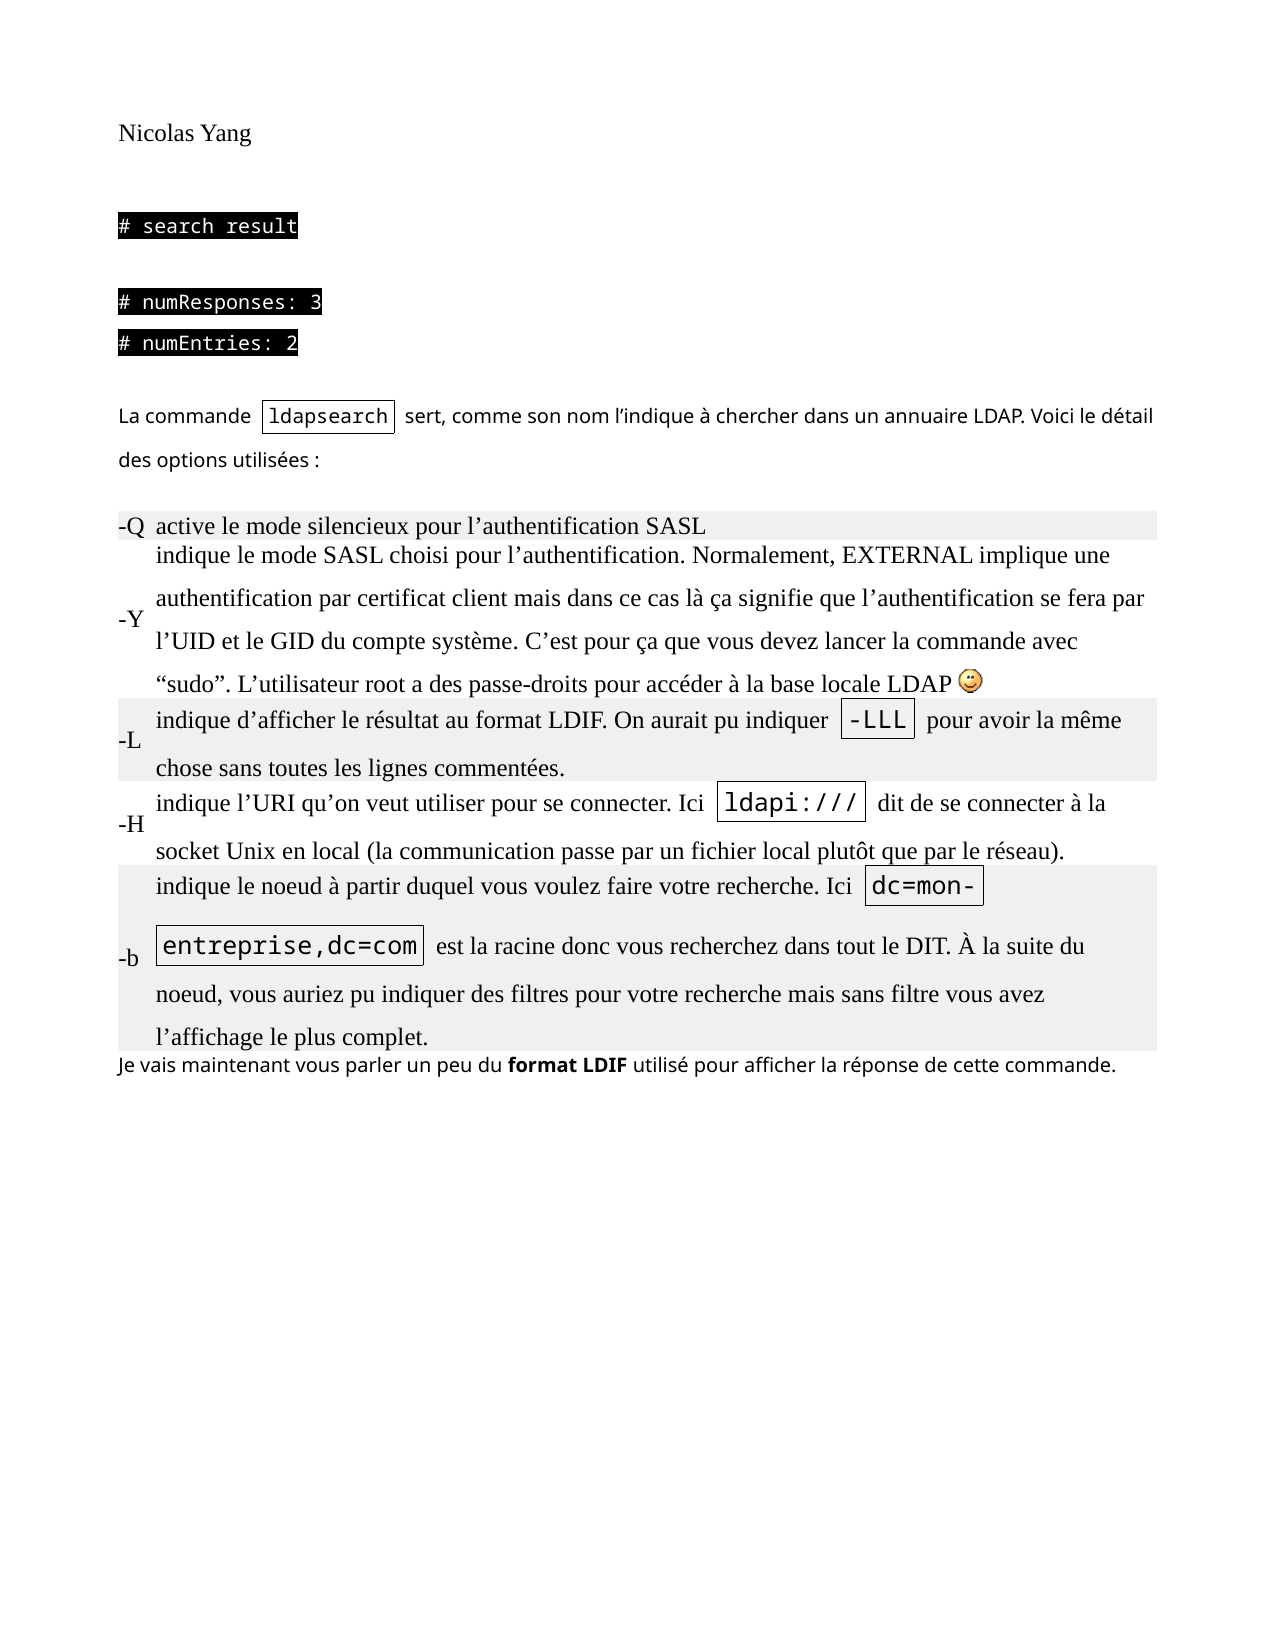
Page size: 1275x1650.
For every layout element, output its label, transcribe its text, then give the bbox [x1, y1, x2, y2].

table_header active le mode silencieux pour l’authentification SASL [156, 511, 1157, 540]
text # numEntries: 2 [118, 329, 1157, 356]
table_cell indique le mode SASL choisi pour l’authentification. Normalement, EXTERNAL implique une authentification par certificat client mais dans ce cas là ça signifie que l’authentification se fera par l’UID et le GID du compte système. C’est pour ça que vous devez lancer la commande avec “sudo”. L’utilisateur root a des passe-droits pour accéder à la base locale LDAP [156, 540, 1157, 698]
table_cell -Y [118, 540, 156, 698]
text La commande ldapsearch sert, comme son nom l’indique à chercher dans un annuaire LDAP. Voici le détail des options utilisées : [118, 399, 1157, 474]
picture [958, 669, 983, 693]
table_cell indique le noeud à partir duquel vous voulez faire votre recherche. Ici dc=mon-entreprise,dc=com est la racine donc vous recherchez dans tout le DIT. À la suite du noeud, vous auriez pu indiquer des filtres pour votre recherche mais sans filtre vous avez l’affichage le plus complet. [156, 865, 1157, 1051]
table_cell -L [118, 698, 156, 781]
text # search result [118, 212, 1157, 239]
table_cell -H [118, 781, 156, 865]
table_header -Q [118, 511, 156, 540]
table_cell indique d’afficher le résultat au format LDIF. On aurait pu indiquer -LLL pour avoir la même chose sans toutes les lignes commentées. [156, 698, 1157, 781]
table_cell indique l’URI qu’on veut utiliser pour se connecter. Ici ldapi:/// dit de se connecter à la socket Unix en local (la communication passe par un fichier local plutôt que par le réseau). [156, 781, 1157, 865]
table_cell -b [118, 865, 156, 1051]
text Je vais maintenant vous parler un peu du format LDIF utilisé pour afficher la réponse de cette commande. [118, 1051, 1157, 1078]
text # numResponses: 3 [118, 288, 1157, 315]
